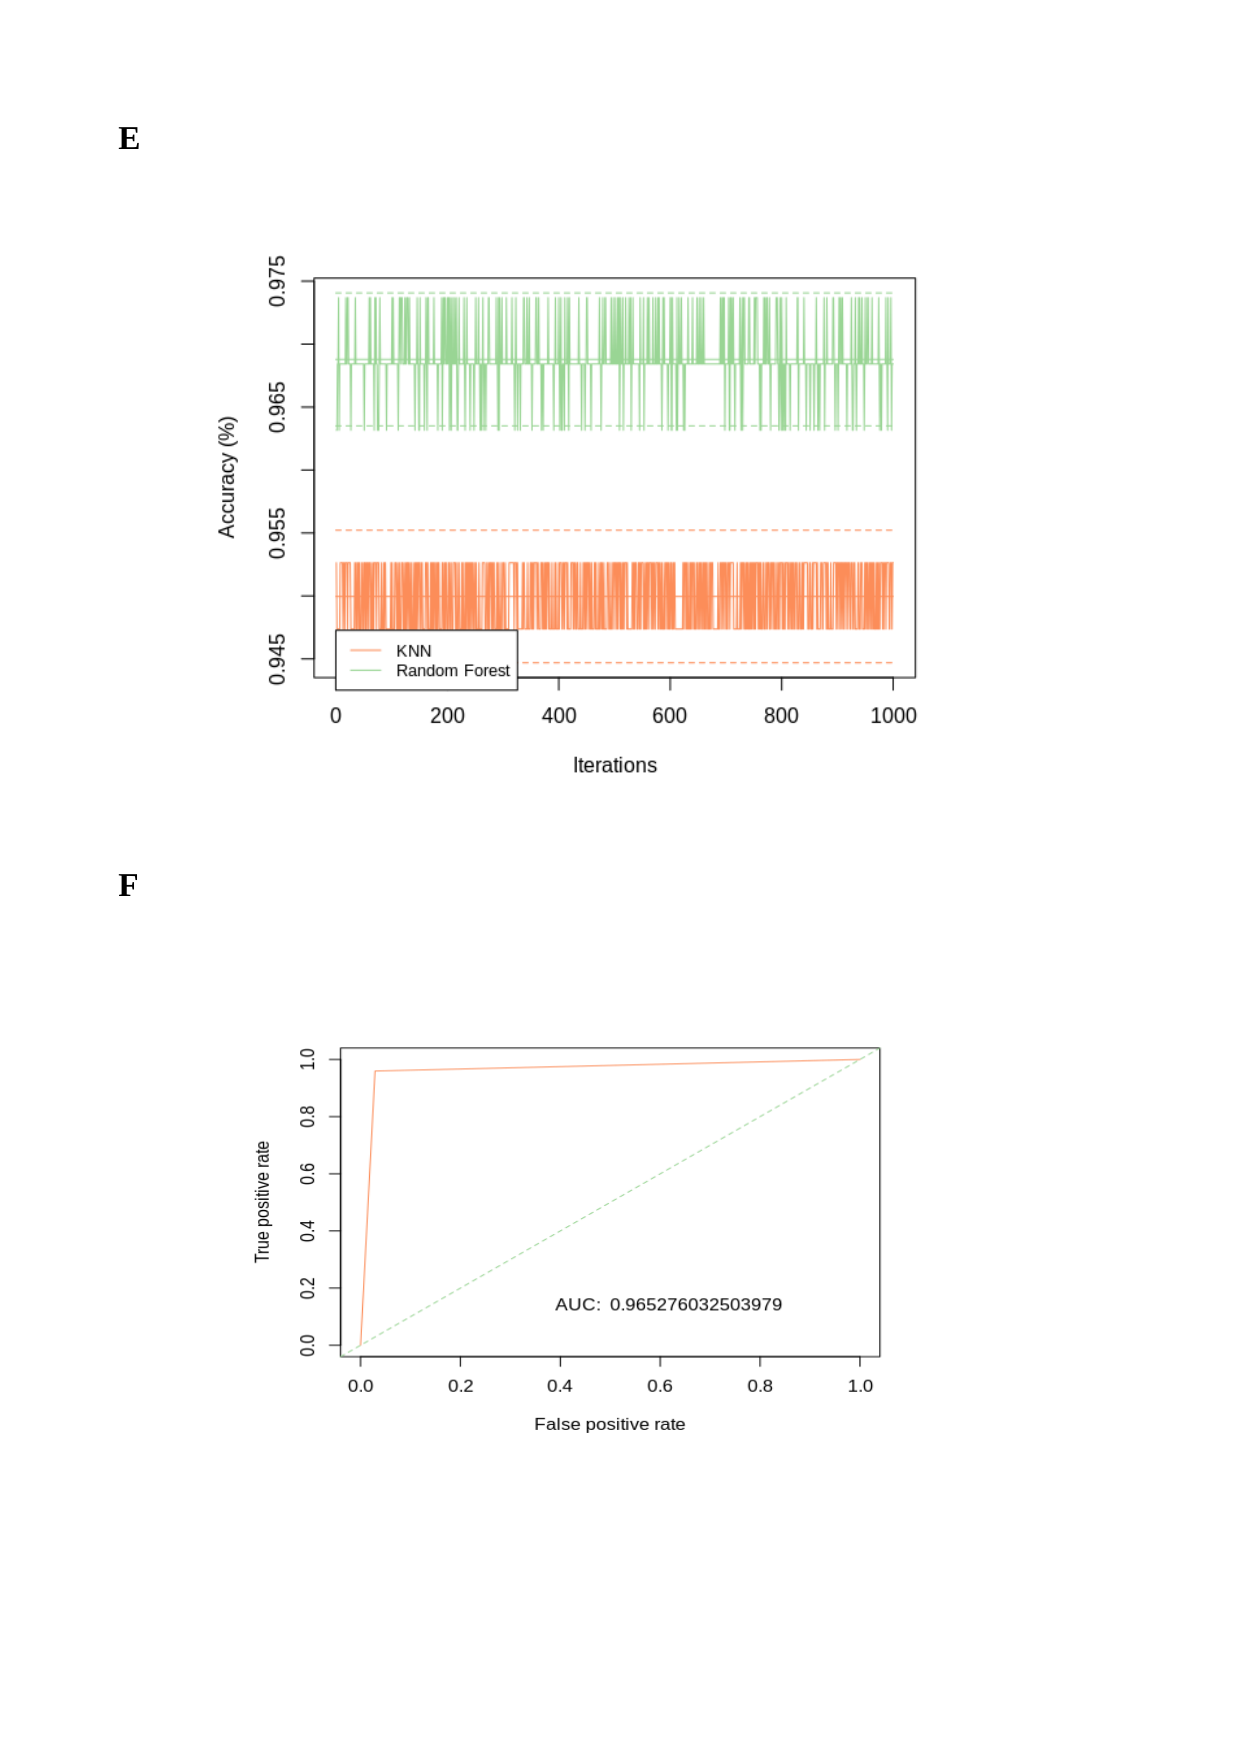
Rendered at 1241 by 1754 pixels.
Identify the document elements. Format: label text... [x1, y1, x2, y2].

text E [118, 118, 1122, 156]
text F [118, 866, 1122, 904]
picture [249, 969, 927, 1455]
picture [212, 176, 968, 805]
